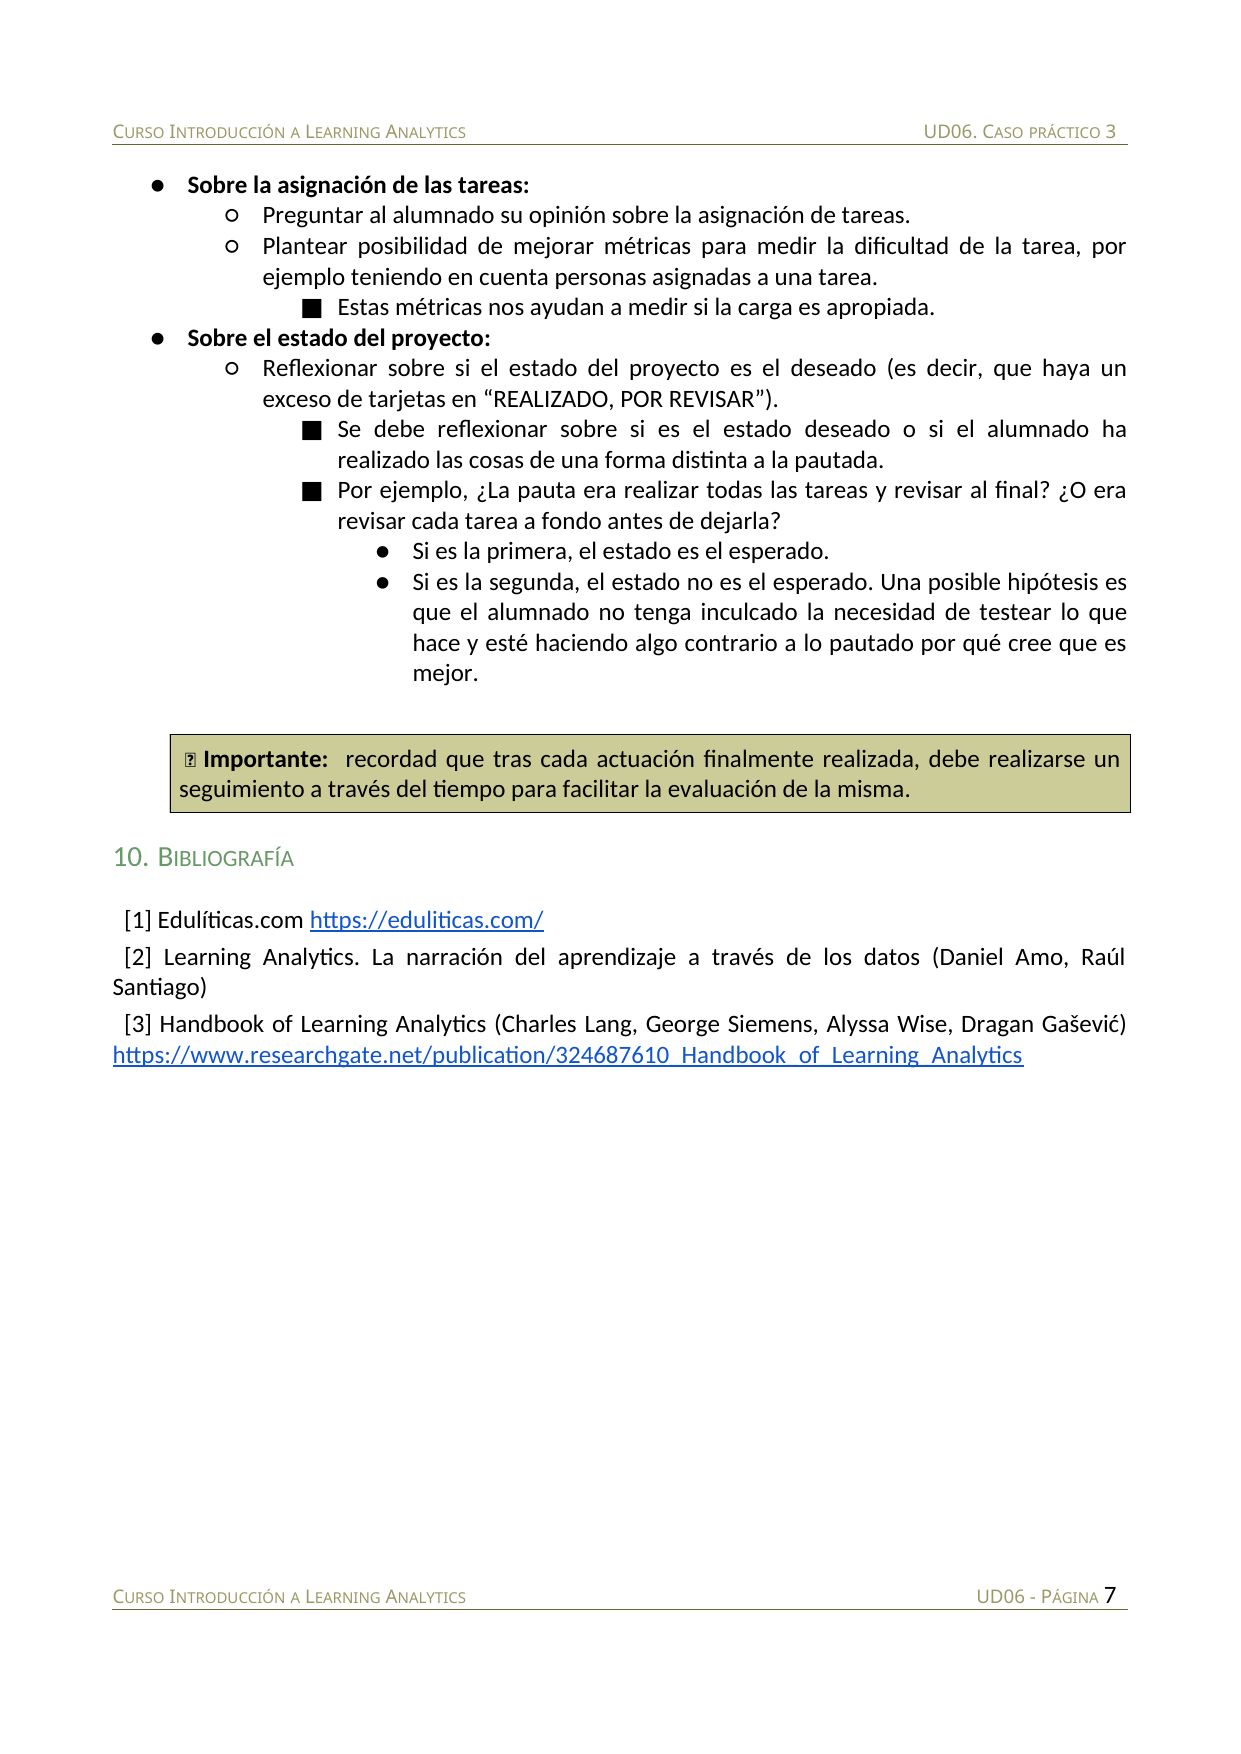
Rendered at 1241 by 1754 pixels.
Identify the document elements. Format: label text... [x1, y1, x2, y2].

list Por ejemplo, ¿La pauta era realizar todas las tareas y revisar al final? ¿O era revisar cada tarea a fondo antes de dejarla? [300, 474, 1128, 535]
text [3] Handbook of Learning Analytics (Charles Lang, George Siemens, Alyssa Wise, Dragan Gašević) https://www.researchgate.net/publication/324687610_Handbook_of_Learning_Analytics [112, 1008, 1128, 1069]
subtitle Bibliografía [112, 838, 1128, 874]
list Se debe reflexionar sobre si es el estado deseado o si el alumnado ha realizado las cosas de una forma distinta a la pautada. [300, 413, 1128, 474]
list Plantear posibilidad de mejorar métricas para medir la dificultad de la tarea, por ejemplo teniendo en cuenta personas asignadas a una tarea. [225, 230, 1128, 291]
list Sobre el estado del proyecto: [150, 322, 1128, 352]
list Sobre la asignación de las tareas: [150, 169, 1128, 199]
list Preguntar al alumnado su opinión sobre la asignación de tareas. [225, 199, 1128, 230]
text [2] Learning Analytics. La narración del aprendizaje a través de los datos (Daniel Amo, Raúl Santiago) [112, 941, 1128, 1002]
list Si es la segunda, el estado no es el esperado. Una posible hipótesis es que el alumnado no tenga inculcado la necesidad de testear lo que hace y esté haciendo algo contrario a lo pautado por qué cree que es mejor. [375, 566, 1128, 688]
list Reflexionar sobre si el estado del proyecto es el deseado (es decir, que haya un exceso de tarjetas en “REALIZADO, POR REVISAR”). [225, 352, 1128, 413]
text 📖 Importante: recordad que tras cada actuación finalmente realizada, debe realizarse un seguimiento a través del tiempo para facilitar la evaluación de la misma. [171, 735, 1130, 812]
text [1] Edulíticas.com https://eduliticas.com/ [112, 904, 1128, 934]
list Si es la primera, el estado es el esperado. [375, 535, 1128, 566]
list Estas métricas nos ayudan a medir si la carga es apropiada. [300, 291, 1128, 322]
